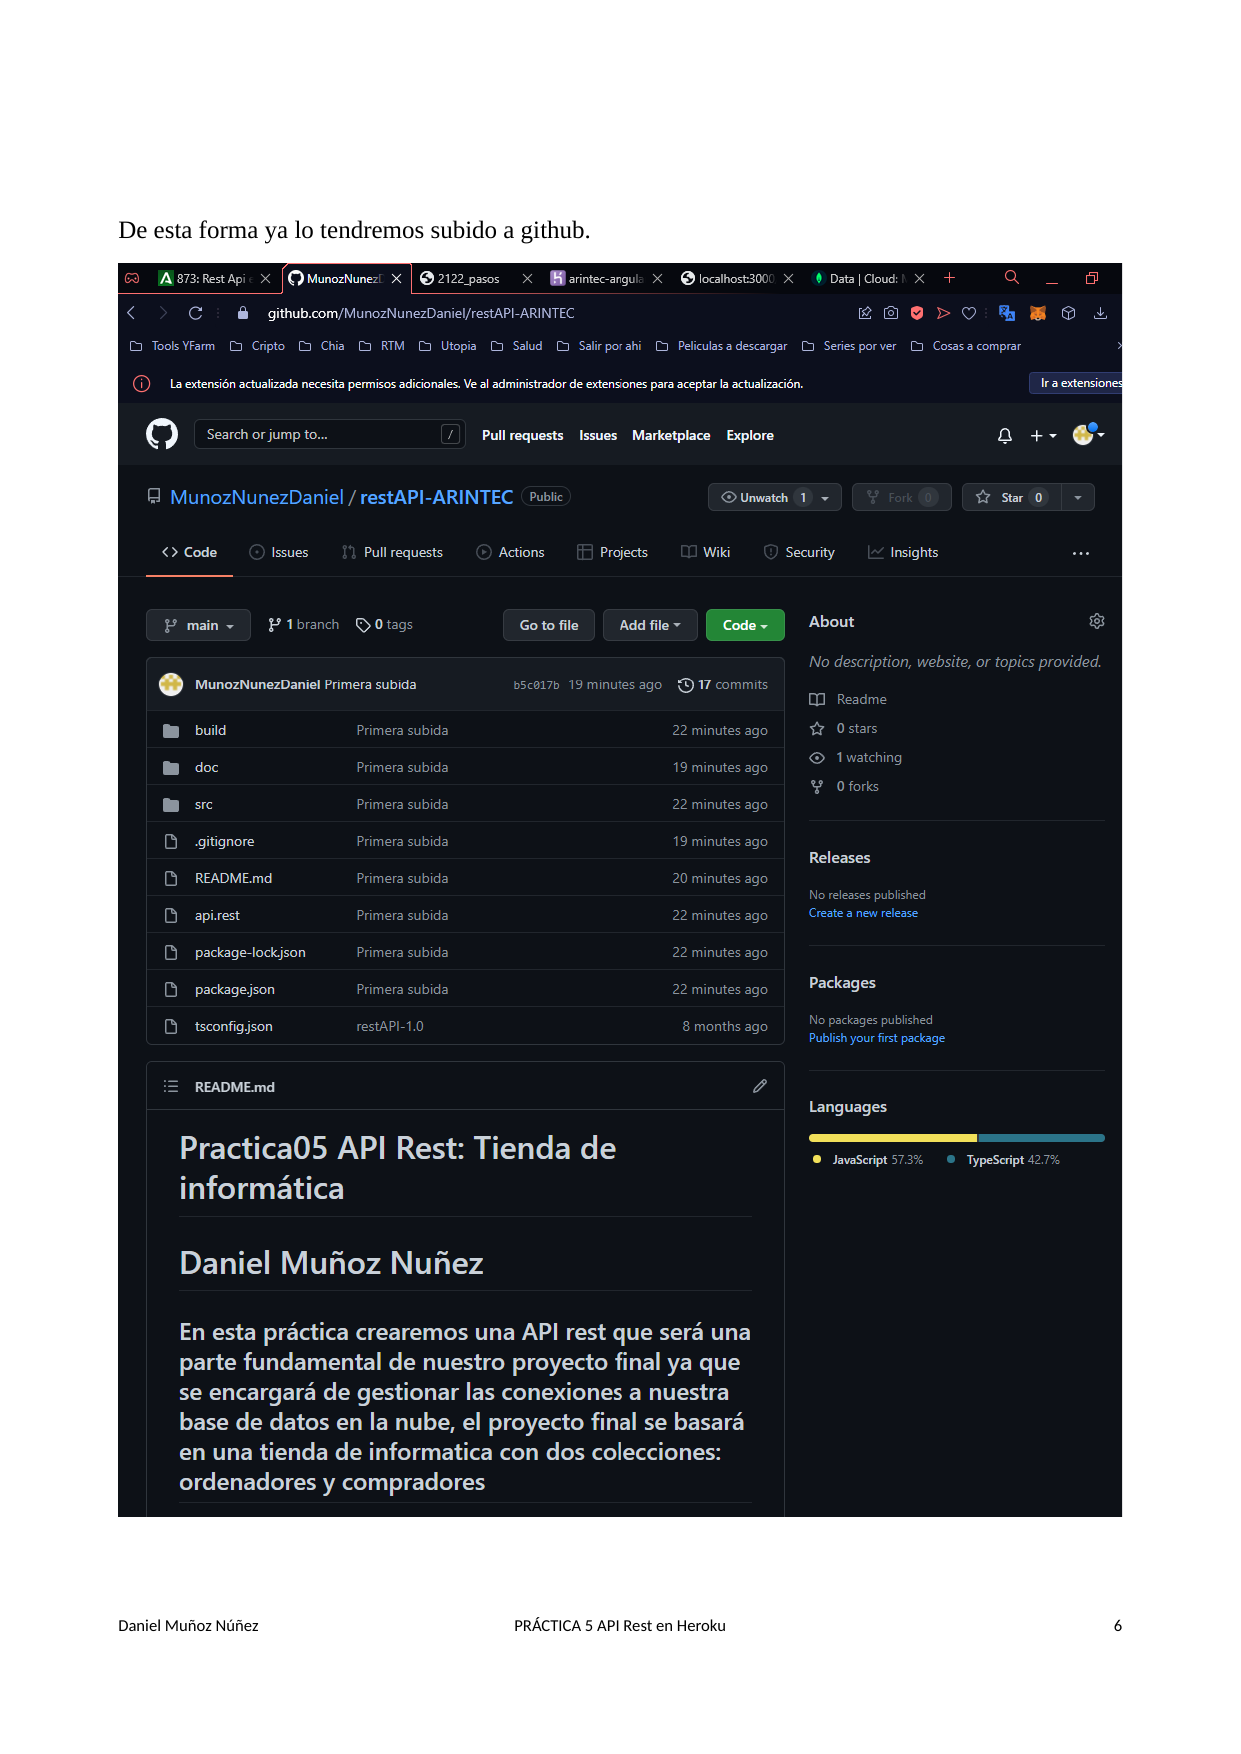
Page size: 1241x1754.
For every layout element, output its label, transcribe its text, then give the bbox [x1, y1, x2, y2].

text De esta forma ya lo tendremos subido a github. [118, 216, 1122, 244]
picture [118, 263, 1123, 1517]
